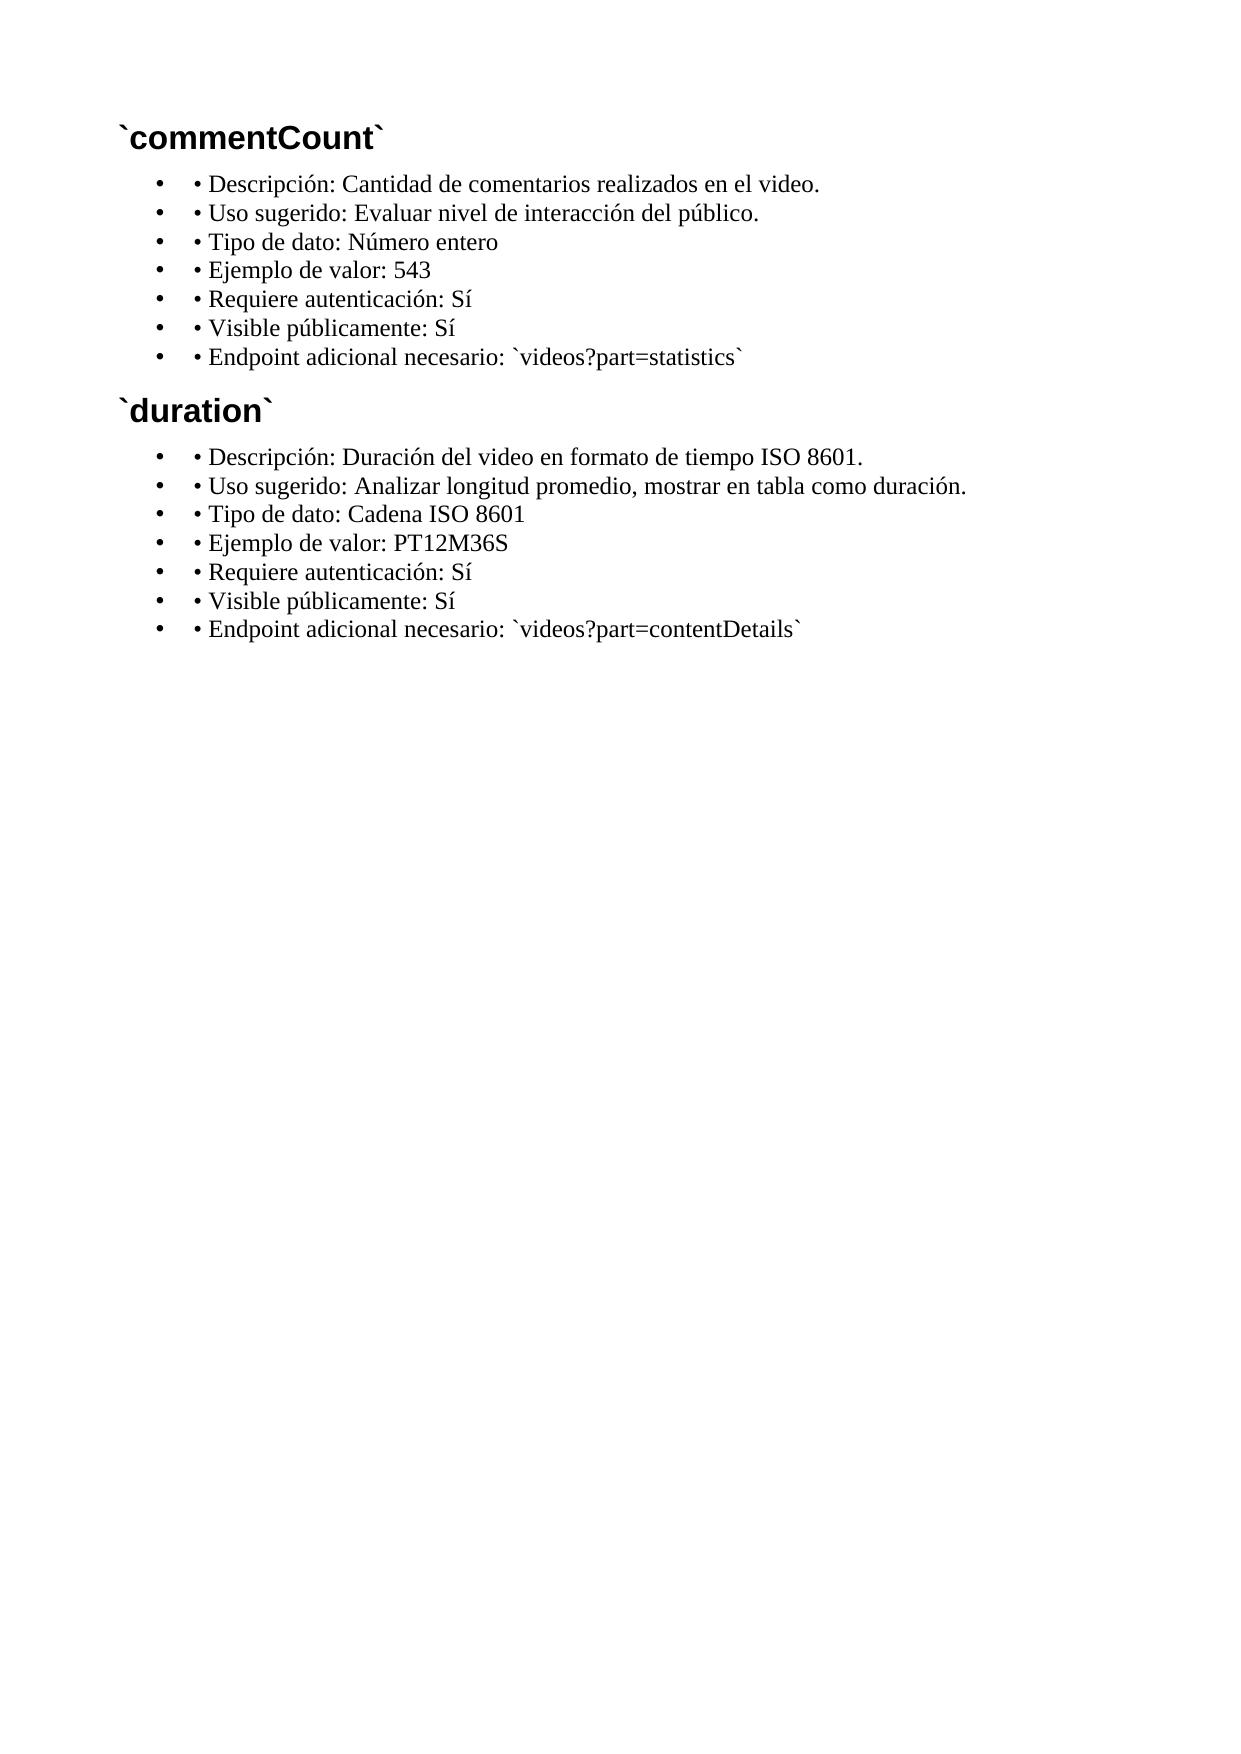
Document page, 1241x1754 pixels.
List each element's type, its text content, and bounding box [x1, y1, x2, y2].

list • Visible públicamente: Sí [156, 204, 1122, 233]
list • Ejemplo de valor: PT12M36S [156, 147, 1122, 176]
list • Endpoint adicional necesario: `videos?part=contentDetails` [156, 233, 1122, 262]
list • Requiere autenticación: Sí [156, 176, 1122, 204]
list • Tipo de dato: Cadena ISO 8601 [156, 118, 1122, 147]
